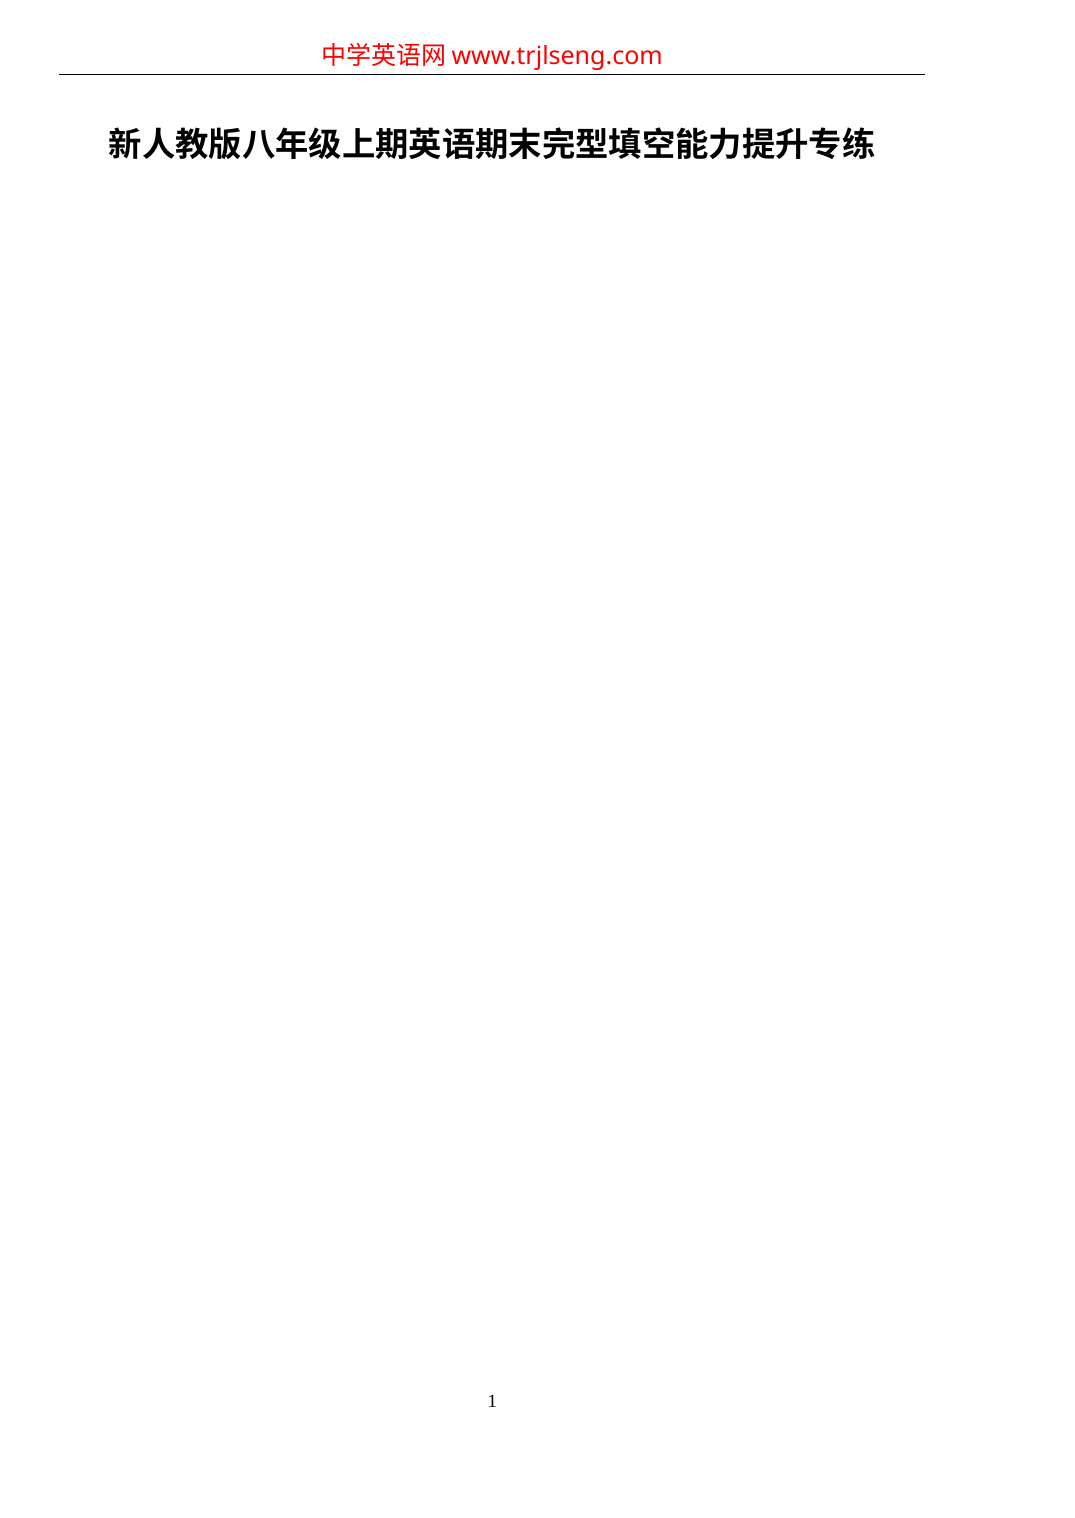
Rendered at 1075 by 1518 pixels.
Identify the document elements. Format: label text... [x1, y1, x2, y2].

picture [0, 0, 65, 82]
text 新人教版八年级上期英语期末完型填空能力提升专练 [59, 118, 925, 166]
